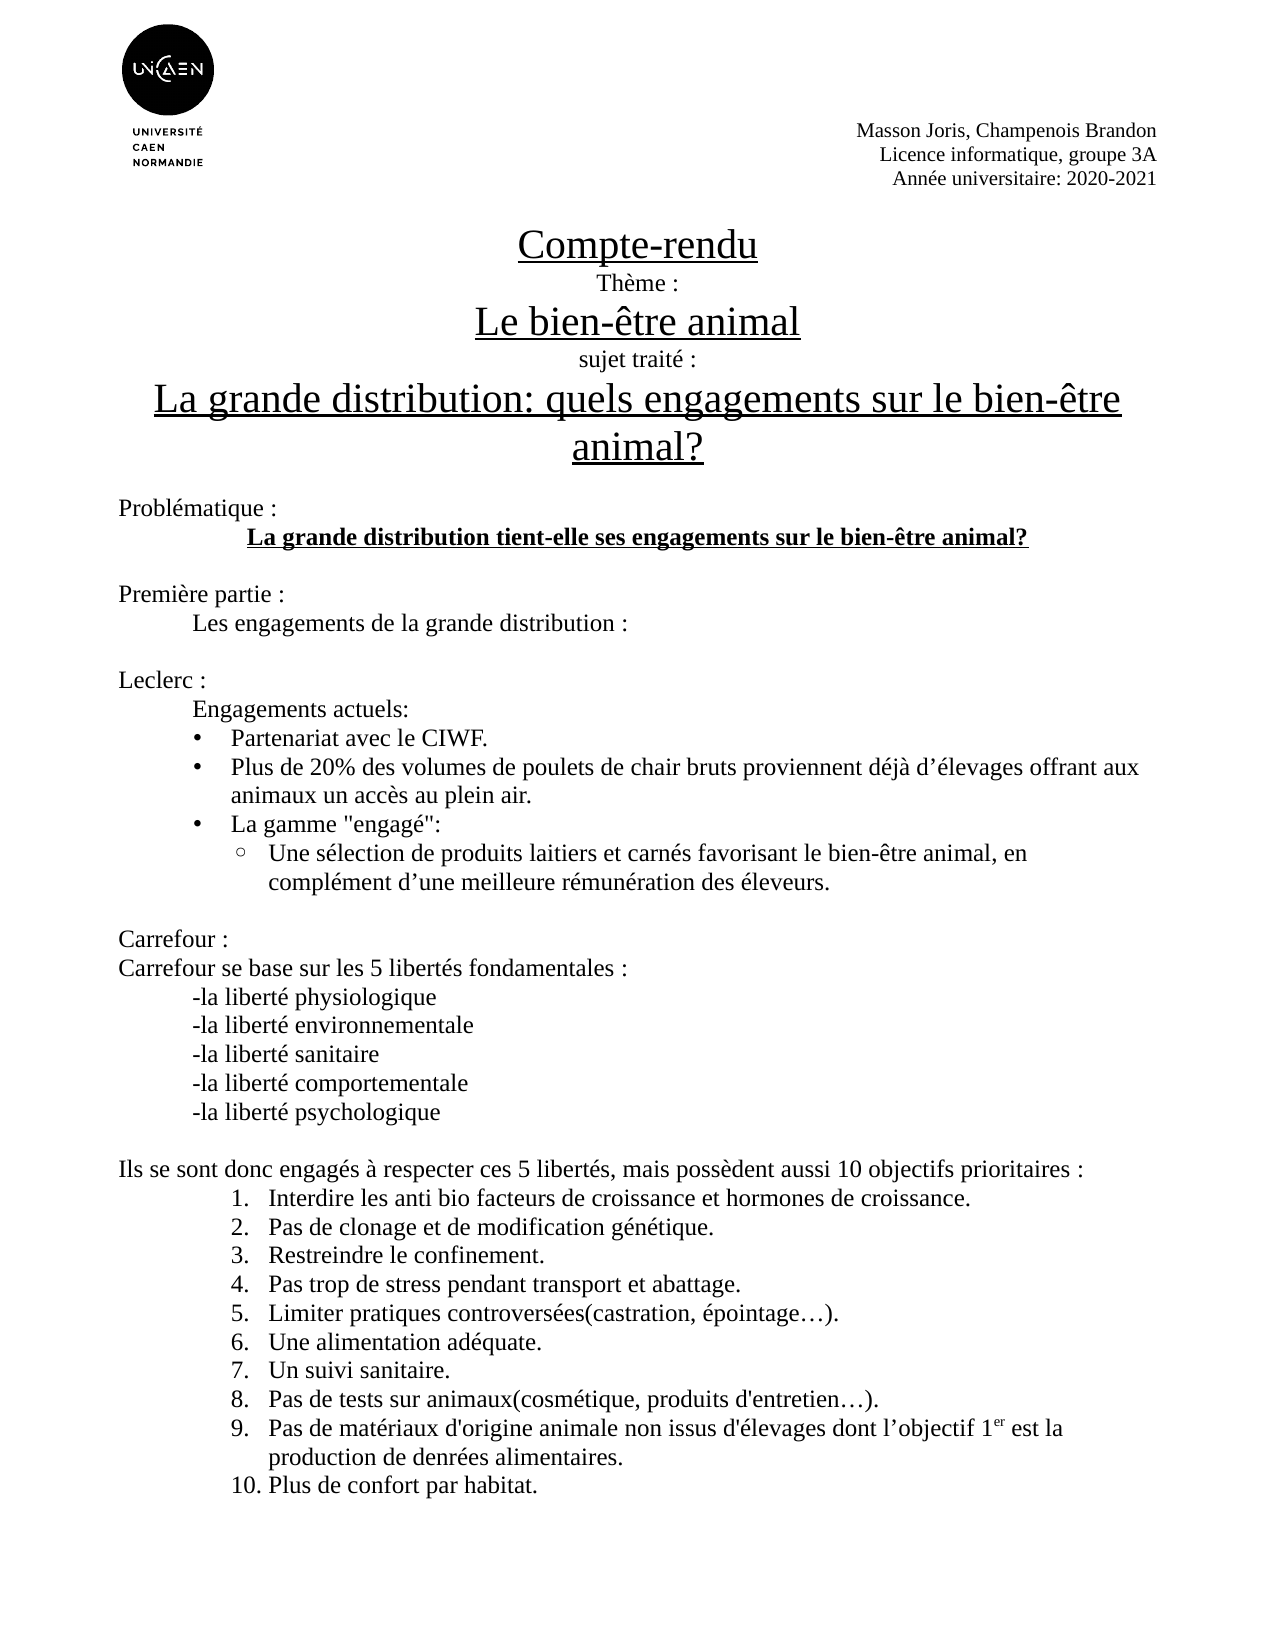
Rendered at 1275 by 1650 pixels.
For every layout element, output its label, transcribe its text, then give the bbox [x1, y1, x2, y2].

text -la liberté physiologique [118, 982, 1157, 1011]
text Problématique : [118, 493, 1157, 522]
text La grande distribution tient-elle ses engagements sur le bien-être animal? [118, 522, 1157, 551]
list Pas de tests sur animaux(cosmétique, produits d'entretien…). [231, 1384, 1157, 1413]
list Pas de matériaux d'origine animale non issus d'élevages dont l’objectif 1er est la production de denrées alimentaires. [231, 1413, 1157, 1471]
list Pas de clonage et de modification génétique. [231, 1212, 1157, 1241]
list Une alimentation adéquate. [231, 1327, 1157, 1356]
text Première partie : [118, 579, 1157, 608]
list Interdire les anti bio facteurs de croissance et hormones de croissance. [231, 1183, 1157, 1212]
list Limiter pratiques controversées(castration, épointage…). [231, 1298, 1157, 1327]
text Carrefour se base sur les 5 libertés fondamentales : [118, 953, 1157, 982]
list Partenariat avec le CIWF. [193, 723, 1157, 752]
list Plus de 20% des volumes de poulets de chair bruts proviennent déjà d’élevages offrant aux animaux un accès au plein air. [193, 752, 1157, 809]
text Ils se sont donc engagés à respecter ces 5 libertés, mais possèdent aussi 10 objectifs prioritaires : [118, 1154, 1157, 1183]
text sujet traité : [118, 344, 1157, 373]
text Engagements actuels: [118, 694, 1157, 723]
text Carrefour : [118, 924, 1157, 953]
list Plus de confort par habitat. [231, 1471, 1157, 1499]
text Thème : [118, 268, 1157, 296]
text -la liberté environnementale [118, 1011, 1157, 1039]
list Un suivi sanitaire. [231, 1356, 1157, 1384]
list Une sélection de produits laitiers et carnés favorisant le bien-être animal, en complément d’une meilleure rémunération des éleveurs. [231, 838, 1157, 924]
text Les engagements de la grande distribution : [118, 608, 1157, 637]
list La gamme "engagé": [193, 809, 1157, 838]
text Le bien-être animal [118, 296, 1157, 344]
text -la liberté comportementale [118, 1068, 1157, 1097]
text La grande distribution: quels engagements sur le bien-être animal? [118, 373, 1157, 469]
list Pas trop de stress pendant transport et abattage. [231, 1269, 1157, 1298]
text Leclerc : [118, 666, 1157, 694]
text -la liberté psychologique [118, 1097, 1157, 1126]
list Restreindre le confinement. [231, 1241, 1157, 1269]
picture [121, 21, 215, 170]
text -la liberté sanitaire [118, 1039, 1157, 1068]
text Compte-rendu [118, 220, 1157, 268]
